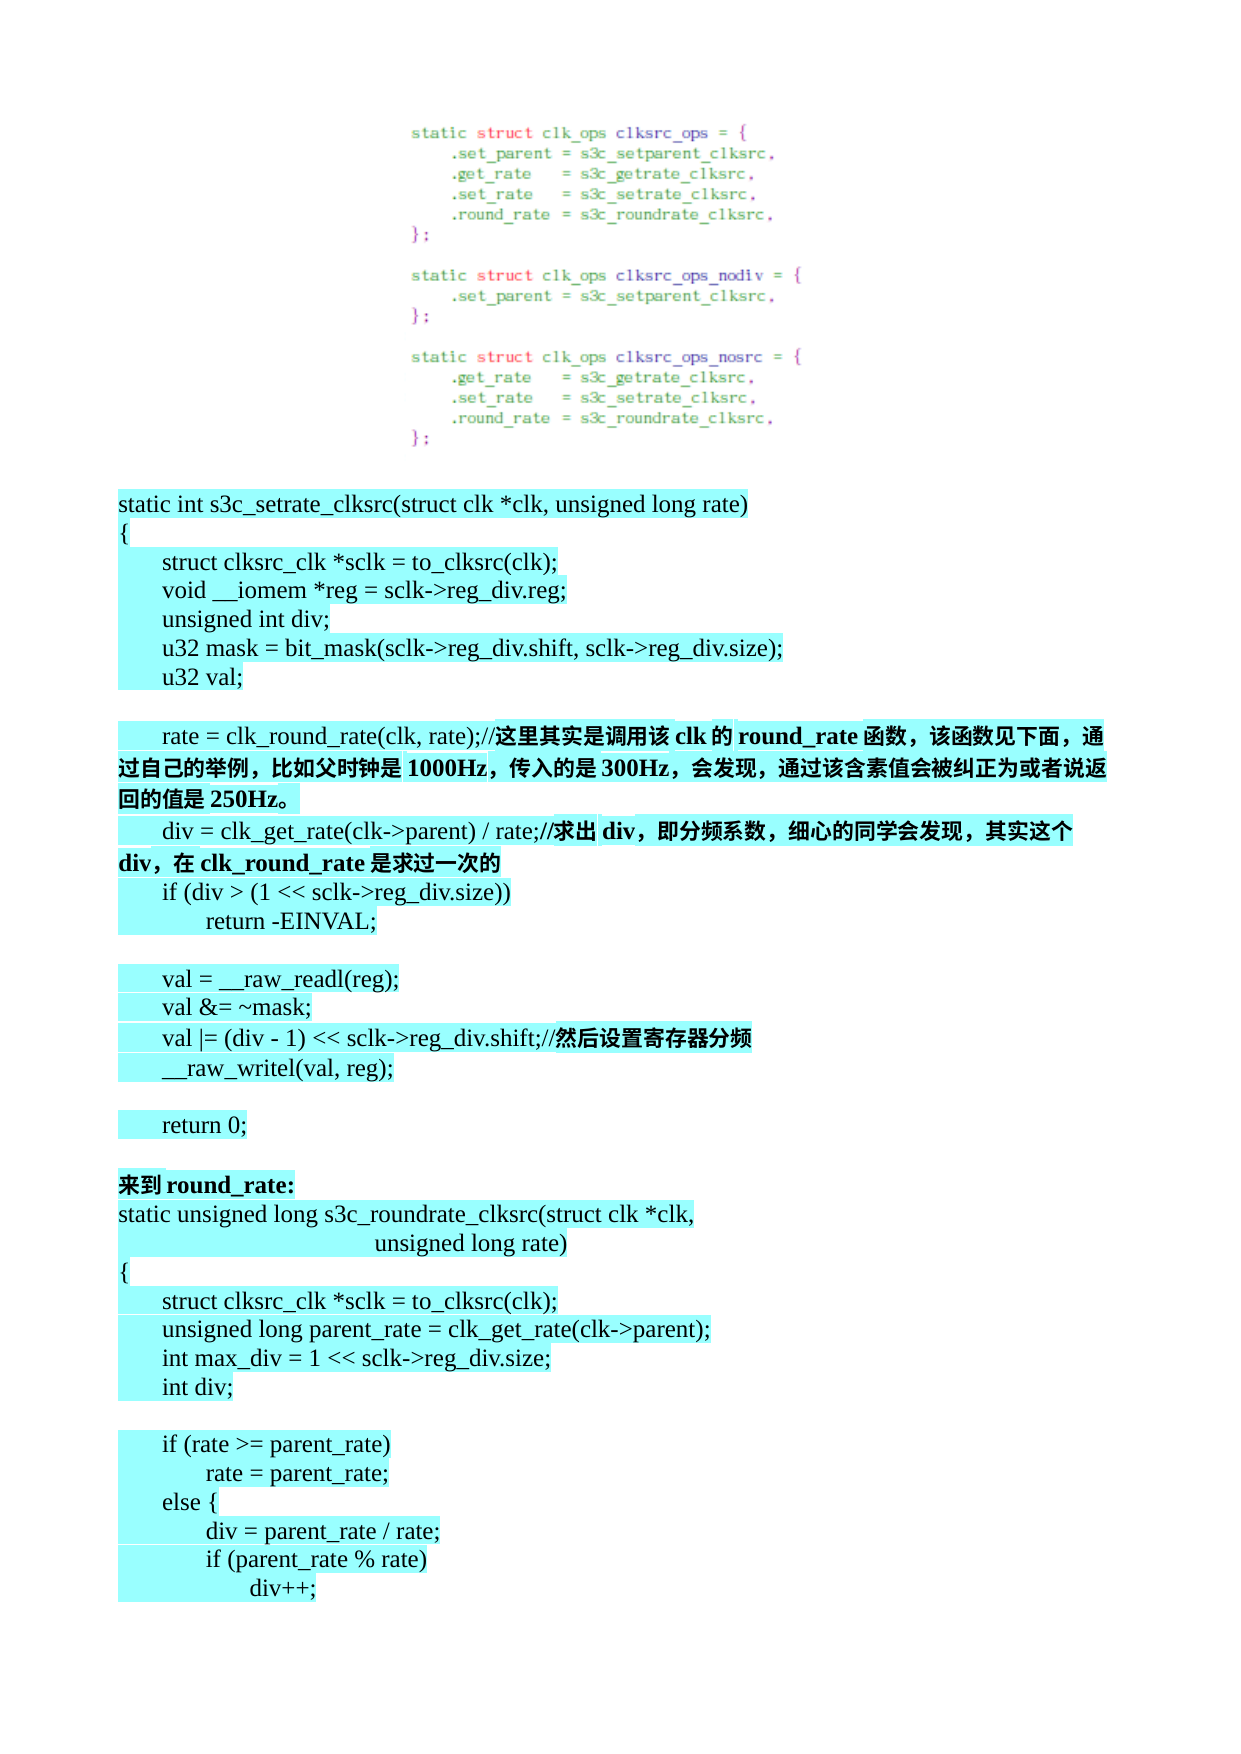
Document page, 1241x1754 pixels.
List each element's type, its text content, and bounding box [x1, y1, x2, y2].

text { [118, 518, 1122, 547]
text val |= (div - 1) << sclk->reg_div.shift;//然后设置寄存器分频 [118, 1021, 1122, 1053]
text static unsigned long s3c_roundrate_clksrc(struct clk *clk, [118, 1199, 1122, 1228]
text static int s3c_setrate_clksrc(struct clk *clk, unsigned long rate) [118, 489, 1122, 518]
text else { [118, 1487, 1122, 1516]
text unsigned long parent_rate = clk_get_rate(clk->parent); [118, 1314, 1122, 1343]
text div++; [118, 1573, 1122, 1602]
text return 0; [118, 1110, 1122, 1139]
text u32 val; [118, 662, 1122, 690]
text return -EINVAL; [118, 906, 1122, 935]
text __raw_writel(val, reg); [118, 1053, 1122, 1082]
text u32 mask = bit_mask(sclk->reg_div.shift, sclk->reg_div.size); [118, 633, 1122, 662]
text div = parent_rate / rate; [118, 1516, 1122, 1544]
text struct clksrc_clk *sclk = to_clksrc(clk); [118, 547, 1122, 575]
text val &= ~mask; [118, 992, 1122, 1021]
text val = __raw_readl(reg); [118, 964, 1122, 992]
text if (parent_rate % rate) [118, 1544, 1122, 1573]
text { [118, 1257, 1122, 1286]
text 来到round_rate: [118, 1168, 1122, 1199]
text if (div > (1 << sclk->reg_div.size)) [118, 877, 1122, 906]
text int div; [118, 1372, 1122, 1401]
text unsigned long rate) [118, 1228, 1122, 1257]
text unsigned int div; [118, 604, 1122, 633]
text if (rate >= parent_rate) [118, 1429, 1122, 1458]
text int max_div = 1 << sclk->reg_div.size; [118, 1343, 1122, 1372]
text void __iomem *reg = sclk->reg_div.reg; [118, 575, 1122, 604]
text rate = parent_rate; [118, 1458, 1122, 1487]
picture [404, 118, 836, 461]
text struct clksrc_clk *sclk = to_clksrc(clk); [118, 1286, 1122, 1314]
text div = clk_get_rate(clk->parent) / rate;//求出div，即分频系数，细心的同学会发现，其实这个div，在 clk_round_rate是求过一次的 [118, 814, 1122, 877]
text rate = clk_round_rate(clk, rate);//这里其实是调用该clk的round_rate函数，该函数见下面，通过自己的举例，比如父时钟是1000Hz，传入的是300Hz，会发现，通过该含素值会被纠正为或者说返回的值是250Hz。 [118, 719, 1122, 814]
